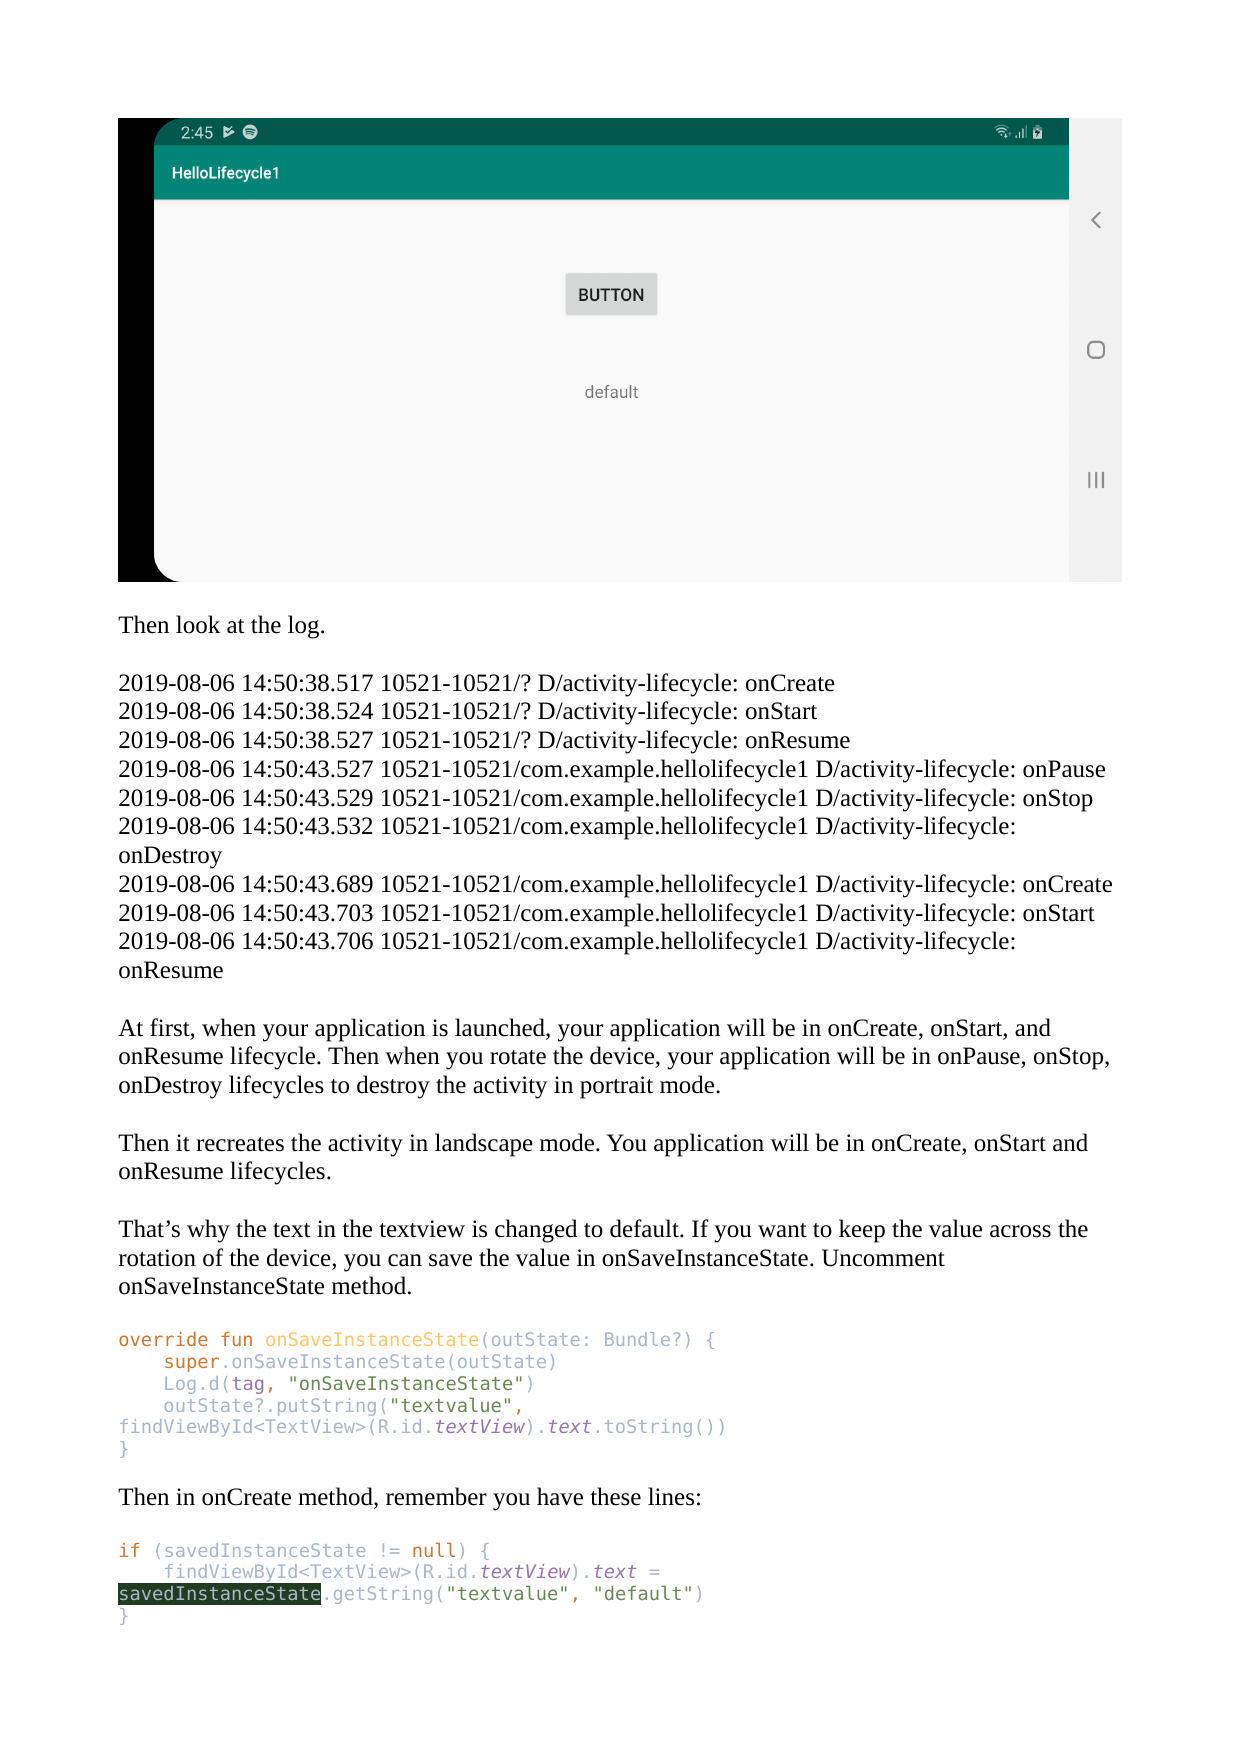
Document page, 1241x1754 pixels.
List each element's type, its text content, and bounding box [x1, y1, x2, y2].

text 2019-08-06 14:50:43.703 10521-10521/com.example.hellolifecycle1 D/activity-lifecycle: onStart [118, 898, 1122, 926]
text 2019-08-06 14:50:38.517 10521-10521/? D/activity-lifecycle: onCreate [118, 668, 1122, 696]
text 2019-08-06 14:50:43.529 10521-10521/com.example.hellolifecycle1 D/activity-lifecycle: onStop [118, 783, 1122, 811]
text 2019-08-06 14:50:43.689 10521-10521/com.example.hellolifecycle1 D/activity-lifecycle: onCreate [118, 869, 1122, 898]
text At first, when your application is launched, your application will be in onCreate, onStart, and onResume lifecycle. Then when you rotate the device, your application will be in onPause, onStop, onDestroy lifecycles to destroy the activity in portrait mode. [118, 1013, 1122, 1099]
text 2019-08-06 14:50:43.527 10521-10521/com.example.hellolifecycle1 D/activity-lifecycle: onPause [118, 754, 1122, 783]
text if (savedInstanceState != null) { findViewById<TextView>(R.id.textView).text = savedInstanceState.getString("textvalue", "default") } [118, 1539, 1122, 1627]
text 2019-08-06 14:50:43.532 10521-10521/com.example.hellolifecycle1 D/activity-lifecycle: onDestroy [118, 811, 1122, 869]
text That’s why the text in the textview is changed to default. If you want to keep the value across the rotation of the device, you can save the value in onSaveInstanceState. Uncomment onSaveInstanceState method. [118, 1214, 1122, 1300]
text override fun onSaveInstanceState(outState: Bundle?) { super.onSaveInstanceState(outState) Log.d(tag, "onSaveInstanceState") outState?.putString("textvalue", findViewById<TextView>(R.id.textView).text.toString()) } [118, 1329, 1122, 1460]
text Then it recreates the activity in landscape mode. You application will be in onCreate, onStart and onResume lifecycles. [118, 1128, 1122, 1185]
text 2019-08-06 14:50:38.524 10521-10521/? D/activity-lifecycle: onStart [118, 696, 1122, 725]
text 2019-08-06 14:50:43.706 10521-10521/com.example.hellolifecycle1 D/activity-lifecycle: onResume [118, 926, 1122, 984]
text 2019-08-06 14:50:38.527 10521-10521/? D/activity-lifecycle: onResume [118, 725, 1122, 754]
picture [118, 118, 1123, 582]
text Then in onCreate method, remember you have these lines: [118, 1482, 1122, 1511]
text Then look at the log. [118, 610, 1122, 639]
